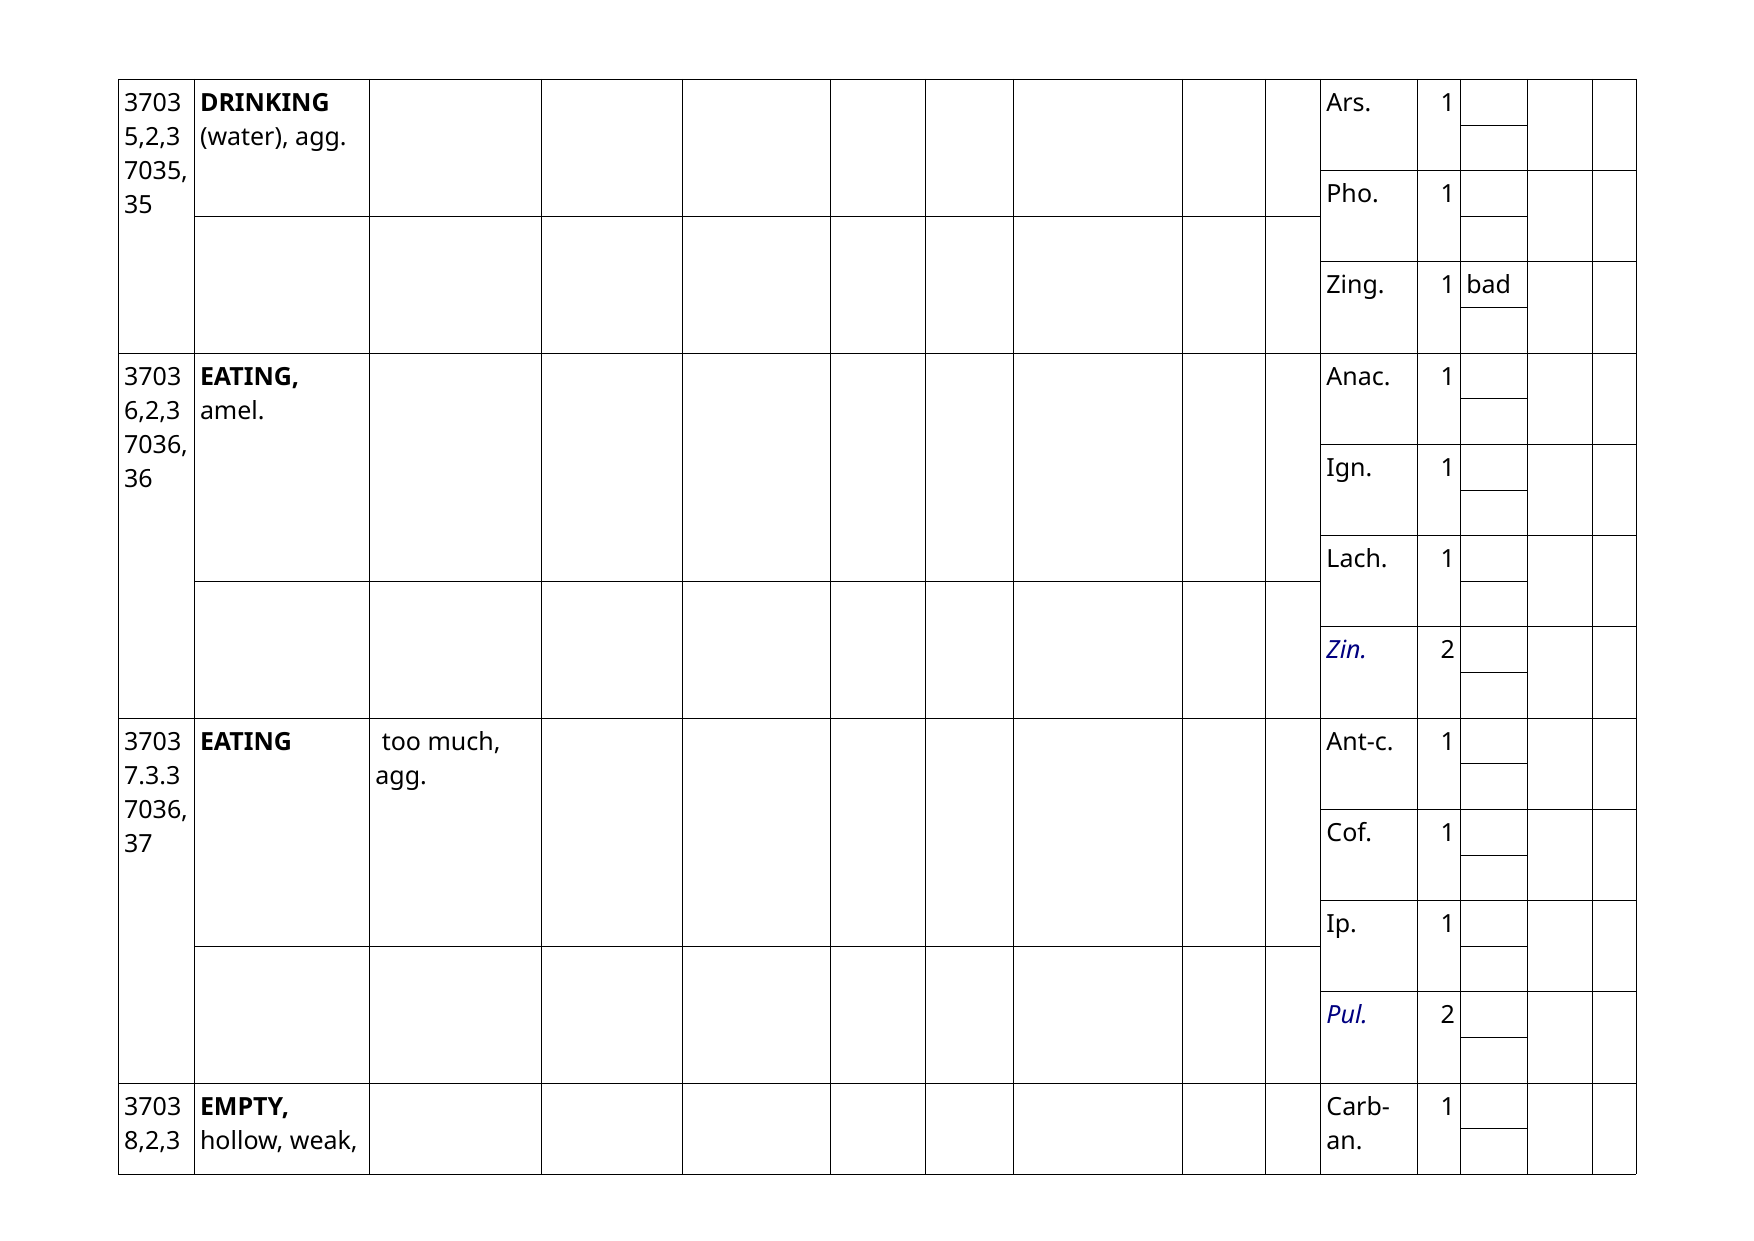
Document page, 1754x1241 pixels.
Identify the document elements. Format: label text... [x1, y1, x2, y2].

table_cell [1266, 354, 1320, 581]
table_cell [1461, 1084, 1527, 1128]
table_cell [1266, 80, 1320, 216]
table_cell [1183, 1084, 1265, 1174]
table_cell [1528, 992, 1592, 1083]
table_cell drinking (water), agg. [195, 80, 369, 216]
table_cell [1528, 354, 1592, 444]
table_cell [1461, 171, 1527, 216]
table_cell Carb-an. [1321, 1084, 1417, 1174]
table_cell [370, 1084, 541, 1174]
table_cell eating [195, 719, 369, 946]
table_cell [831, 947, 925, 1083]
table_cell [1528, 810, 1592, 900]
table_cell [1528, 536, 1592, 626]
table_cell [1461, 445, 1527, 489]
table_cell [1528, 719, 1592, 809]
table_cell [1461, 719, 1527, 763]
table_cell [1593, 536, 1636, 626]
table_cell 1 [1418, 262, 1460, 353]
table_cell [831, 80, 925, 216]
table_cell [1461, 992, 1527, 1037]
table_cell [1461, 80, 1527, 124]
table_cell [1461, 399, 1527, 444]
table_cell [1461, 856, 1527, 900]
table_cell [1266, 582, 1320, 718]
table_cell [542, 1084, 682, 1174]
table_cell 1 [1418, 901, 1460, 991]
table_cell [926, 719, 1013, 946]
table_cell [370, 80, 541, 216]
table_cell [926, 354, 1013, 581]
table_cell Ant-c. [1321, 719, 1417, 809]
table_cell [1461, 354, 1527, 398]
table_cell 1 [1418, 810, 1460, 900]
table_cell 1 [1418, 80, 1460, 170]
table_cell [1461, 1129, 1527, 1174]
table_cell 1 [1418, 719, 1460, 809]
table_cell Ign. [1321, 445, 1417, 535]
table_cell [1461, 764, 1527, 809]
table_cell [1593, 719, 1636, 809]
table_cell [1014, 354, 1182, 581]
table_cell [1528, 171, 1592, 261]
table_cell Ars. [1321, 80, 1417, 170]
table_cell Pho. [1321, 171, 1417, 261]
table_cell [1461, 491, 1527, 535]
table_cell [1461, 901, 1527, 946]
table_cell Anac. [1321, 354, 1417, 444]
table_cell [1593, 354, 1636, 444]
table_cell [1528, 1084, 1592, 1174]
table_cell [683, 1084, 830, 1174]
table_cell [370, 354, 541, 581]
table_cell [542, 217, 682, 353]
table_cell [1266, 719, 1320, 946]
table_cell [1266, 1084, 1320, 1174]
table_cell [831, 1084, 925, 1174]
table_cell 37038,2,3 [119, 1084, 194, 1174]
table_cell 1 [1418, 171, 1460, 261]
table_cell [1461, 810, 1527, 854]
table_cell [926, 80, 1013, 216]
table_cell [926, 217, 1013, 353]
table_cell [1461, 126, 1527, 170]
table_cell [1461, 1038, 1527, 1083]
table_cell [1183, 80, 1265, 216]
table_cell [683, 80, 830, 216]
table_cell [1266, 947, 1320, 1083]
table_cell [1593, 1084, 1636, 1174]
table_cell [831, 719, 925, 946]
table_cell [542, 354, 682, 581]
table_cell [1014, 947, 1182, 1083]
table_cell 37035,2,37035,35 [119, 80, 194, 353]
table_cell [683, 947, 830, 1083]
table_cell [683, 354, 830, 581]
table_cell [370, 582, 541, 718]
table_cell [1014, 217, 1182, 353]
table_cell 2 [1418, 627, 1460, 718]
table_cell [1014, 80, 1182, 216]
table_cell eating, amel. [195, 354, 369, 581]
table_cell Ip. [1321, 901, 1417, 991]
table_cell [683, 582, 830, 718]
table_cell 1 [1418, 445, 1460, 535]
table_cell [1593, 171, 1636, 261]
table_cell [1528, 262, 1592, 353]
table_cell Zin. [1321, 627, 1417, 718]
table_cell Zing. [1321, 262, 1417, 353]
table_cell [542, 719, 682, 946]
table_cell [926, 1084, 1013, 1174]
table_cell [683, 217, 830, 353]
table_cell [1593, 627, 1636, 718]
table_cell Cof. [1321, 810, 1417, 900]
table_cell [1014, 582, 1182, 718]
table_cell [831, 582, 925, 718]
table_cell 1 [1418, 536, 1460, 626]
table_cell 37037.3.37036,37 [119, 719, 194, 1083]
table_cell [926, 947, 1013, 1083]
table_cell [831, 217, 925, 353]
table_cell [195, 582, 369, 718]
table_cell bad [1461, 262, 1527, 307]
table_cell [1593, 445, 1636, 535]
table_cell [1461, 947, 1527, 991]
table_cell [1528, 627, 1592, 718]
table_cell [1461, 308, 1527, 353]
table_cell [1014, 1084, 1182, 1174]
table_cell [370, 217, 541, 353]
table_cell [1528, 80, 1592, 170]
table_cell [1014, 719, 1182, 946]
table_cell [195, 217, 369, 353]
table_cell [1593, 810, 1636, 900]
table_cell 37036,2,37036,36 [119, 354, 194, 718]
table_cell 1 [1418, 1084, 1460, 1174]
table_cell [1183, 719, 1265, 946]
table_cell [1461, 536, 1527, 581]
table_cell [1461, 217, 1527, 261]
table_cell [1528, 445, 1592, 535]
table_cell [1183, 947, 1265, 1083]
table_cell [831, 354, 925, 581]
table_cell [1528, 901, 1592, 991]
table_cell [1266, 217, 1320, 353]
table_cell 2 [1418, 992, 1460, 1083]
table_cell [1183, 354, 1265, 581]
table_cell [370, 947, 541, 1083]
table_cell [1593, 262, 1636, 353]
table_cell too much, agg. [370, 719, 541, 946]
table_cell 1 [1418, 354, 1460, 444]
table_cell empty, hollow, weak, [195, 1084, 369, 1174]
table_cell [1183, 582, 1265, 718]
table_cell [542, 80, 682, 216]
table_cell [683, 719, 830, 946]
table_cell [1593, 80, 1636, 170]
table_cell Lach. [1321, 536, 1417, 626]
table_cell [542, 582, 682, 718]
table_cell [542, 947, 682, 1083]
table_cell [1593, 992, 1636, 1083]
table_cell [1593, 901, 1636, 991]
table_cell [195, 947, 369, 1083]
table_cell [926, 582, 1013, 718]
table_cell [1461, 673, 1527, 718]
table_cell [1461, 627, 1527, 672]
table_cell Pul. [1321, 992, 1417, 1083]
table_cell [1461, 582, 1527, 626]
table_cell [1183, 217, 1265, 353]
